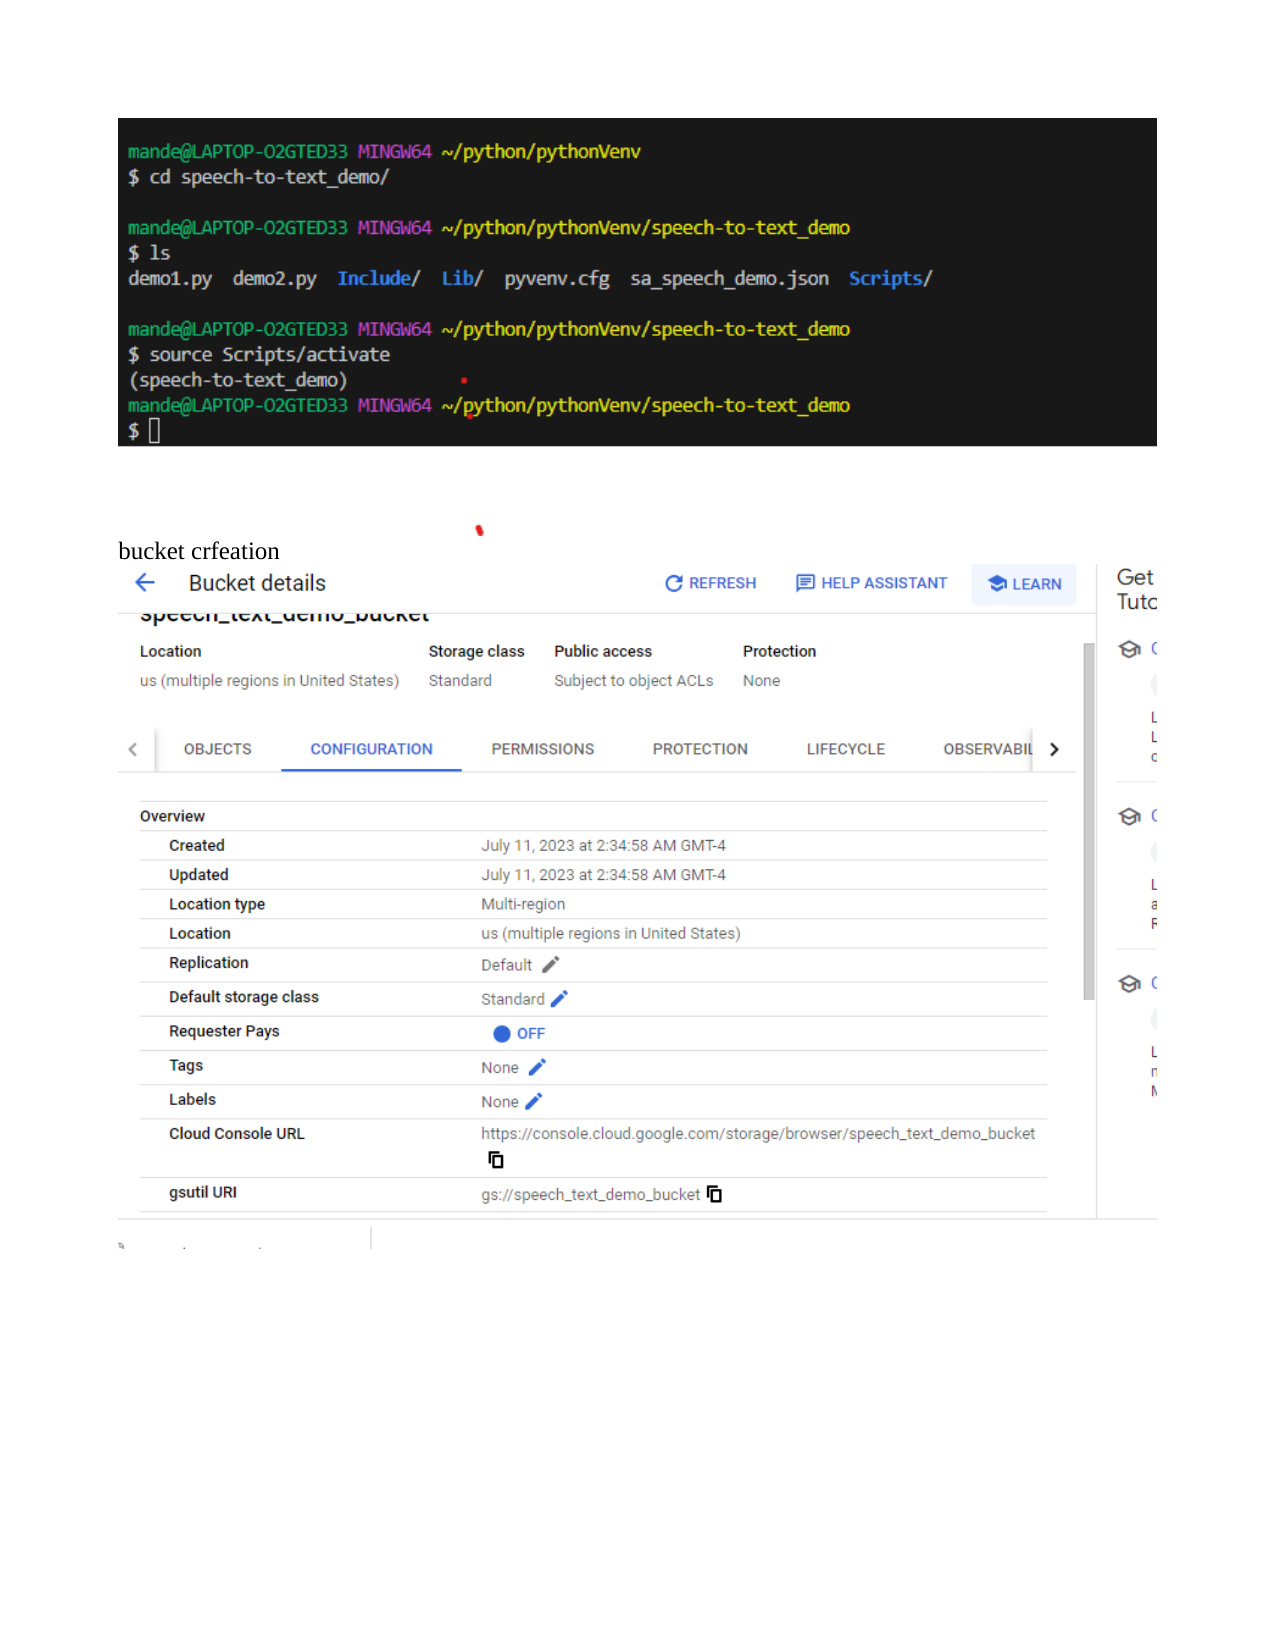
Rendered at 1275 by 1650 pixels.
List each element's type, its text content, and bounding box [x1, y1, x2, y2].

text bucket crfeation [118, 536, 1157, 564]
picture [118, 118, 1157, 536]
picture [118, 564, 1157, 1249]
